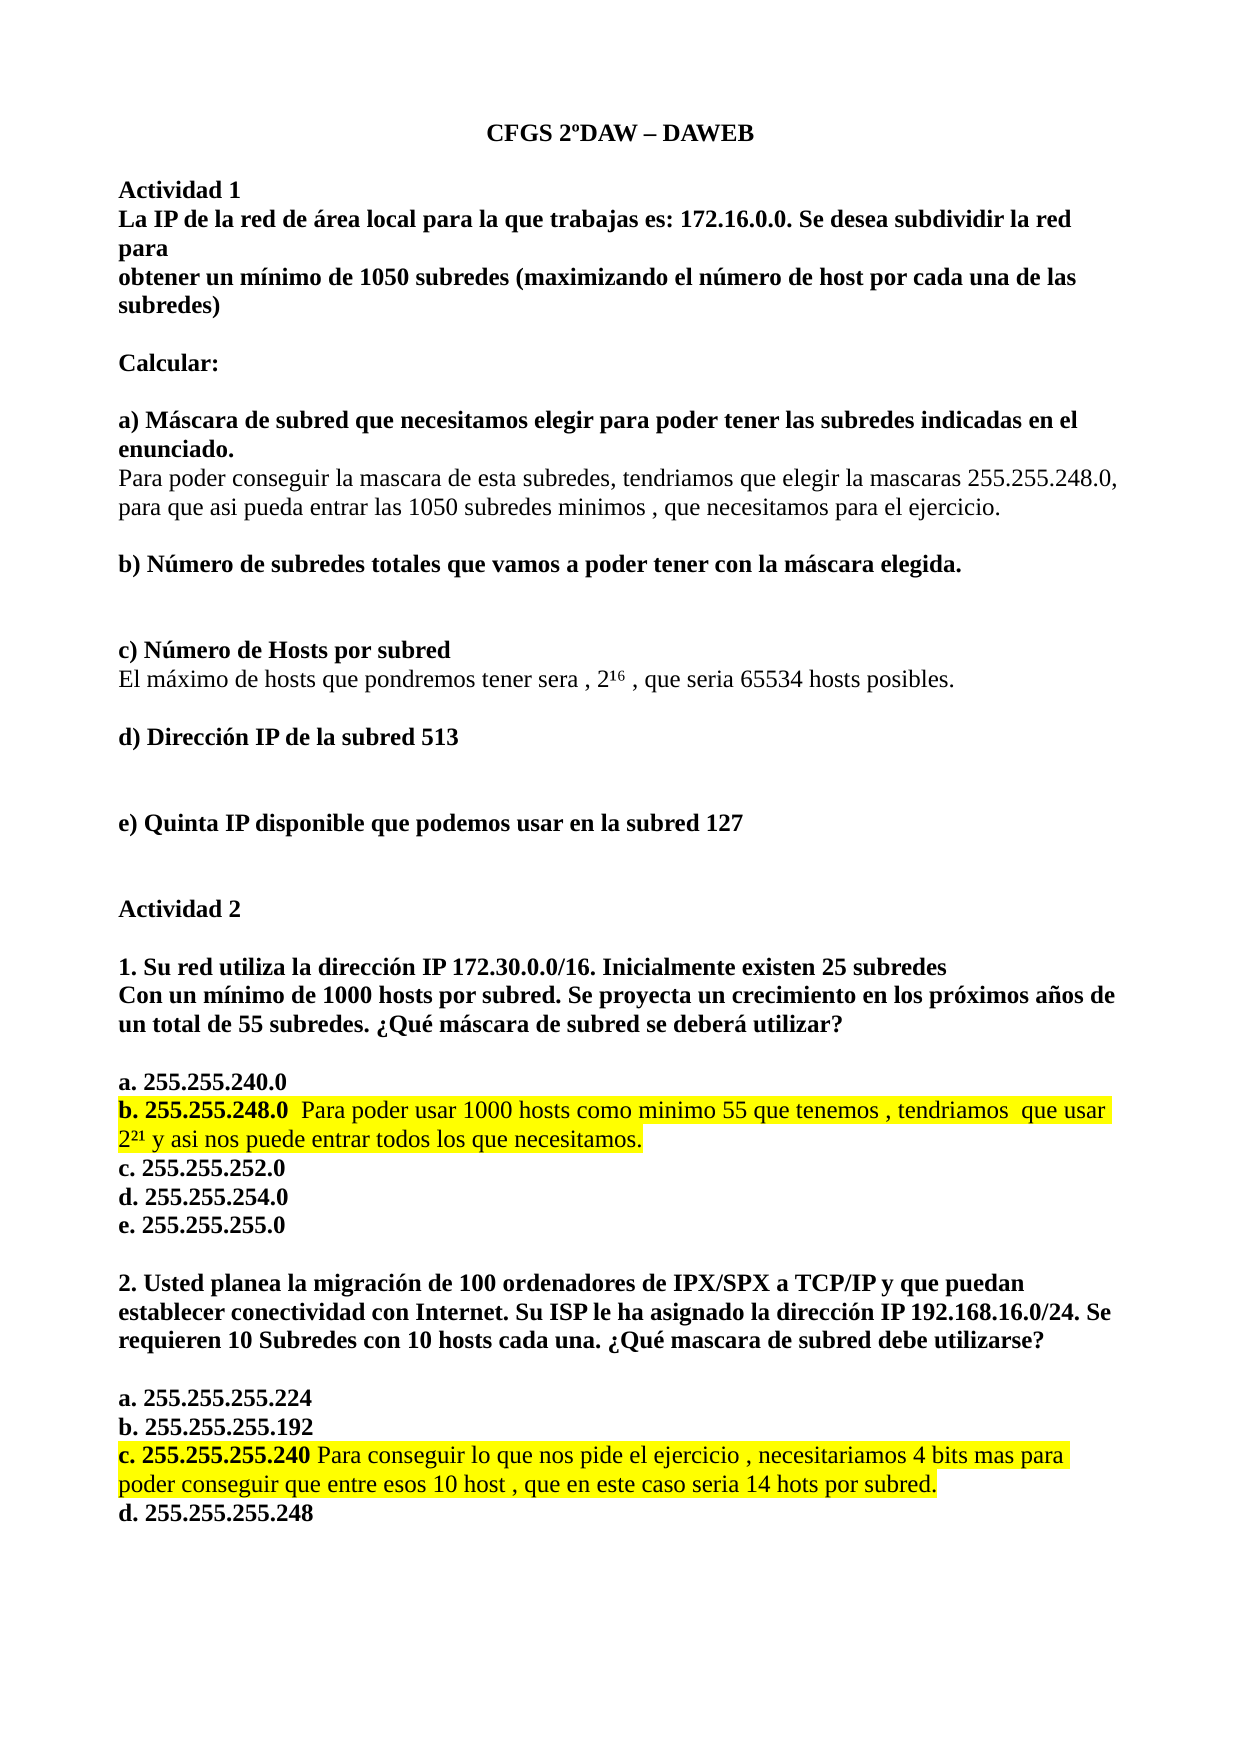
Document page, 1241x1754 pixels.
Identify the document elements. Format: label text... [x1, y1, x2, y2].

text e. 255.255.255.0 [118, 1211, 1122, 1239]
text Actividad 1 [118, 176, 1122, 204]
text CFGS 2ºDAW – DAWEB [118, 118, 1122, 147]
text Actividad 2 [118, 894, 1122, 923]
text enunciado. [118, 434, 1122, 463]
text c) Número de Hosts por subred [118, 636, 1122, 664]
text c. 255.255.255.240 Para conseguir lo que nos pide el ejercicio , necesitariamos 4 bits mas para poder conseguir que entre esos 10 host , que en este caso seria 14 hots por subred. [118, 1441, 1122, 1498]
text d. 255.255.254.0 [118, 1182, 1122, 1211]
text subredes) [118, 291, 1122, 319]
text c. 255.255.252.0 [118, 1153, 1122, 1182]
text b. 255.255.248.0 Para poder usar 1000 hosts como minimo 55 que tenemos , tendriamos que usar 2²¹ y asi nos puede entrar todos los que necesitamos. [118, 1096, 1122, 1153]
text b) Número de subredes totales que vamos a poder tener con la máscara elegida. [118, 549, 1122, 578]
text a. 255.255.240.0 [118, 1067, 1122, 1096]
text Con un mínimo de 1000 hosts por subred. Se proyecta un crecimiento en los próximos años de [118, 981, 1122, 1009]
text 1. Su red utiliza la dirección IP 172.30.0.0/16. Inicialmente existen 25 subredes [118, 952, 1122, 981]
text un total de 55 subredes. ¿Qué máscara de subred se deberá utilizar? [118, 1009, 1122, 1038]
text obtener un mínimo de 1050 subredes (maximizando el número de host por cada una de las [118, 262, 1122, 291]
text El máximo de hosts que pondremos tener sera , 2¹⁶ , que seria 65534 hosts posibles. [118, 664, 1122, 693]
text e) Quinta IP disponible que podemos usar en la subred 127 [118, 808, 1122, 837]
text 2. Usted planea la migración de 100 ordenadores de IPX/SPX a TCP/IP y que puedan establecer conectividad con Internet. Su ISP le ha asignado la dirección IP 192.168.16.0/24. Se requieren 10 Subredes con 10 hosts cada una. ¿Qué mascara de subred debe utilizarse? [118, 1268, 1122, 1354]
text a) Máscara de subred que necesitamos elegir para poder tener las subredes indicadas en el [118, 406, 1122, 434]
text a. 255.255.255.224 [118, 1383, 1122, 1412]
text b. 255.255.255.192 [118, 1412, 1122, 1441]
text d. 255.255.255.248 [118, 1498, 1122, 1527]
text La IP de la red de área local para la que trabajas es: 172.16.0.0. Se desea subdividir la red para [118, 204, 1122, 262]
text Para poder conseguir la mascara de esta subredes, tendriamos que elegir la mascaras 255.255.248.0, para que asi pueda entrar las 1050 subredes minimos , que necesitamos para el ejercicio. [118, 463, 1122, 521]
text d) Dirección IP de la subred 513 [118, 722, 1122, 751]
text Calcular: [118, 348, 1122, 377]
